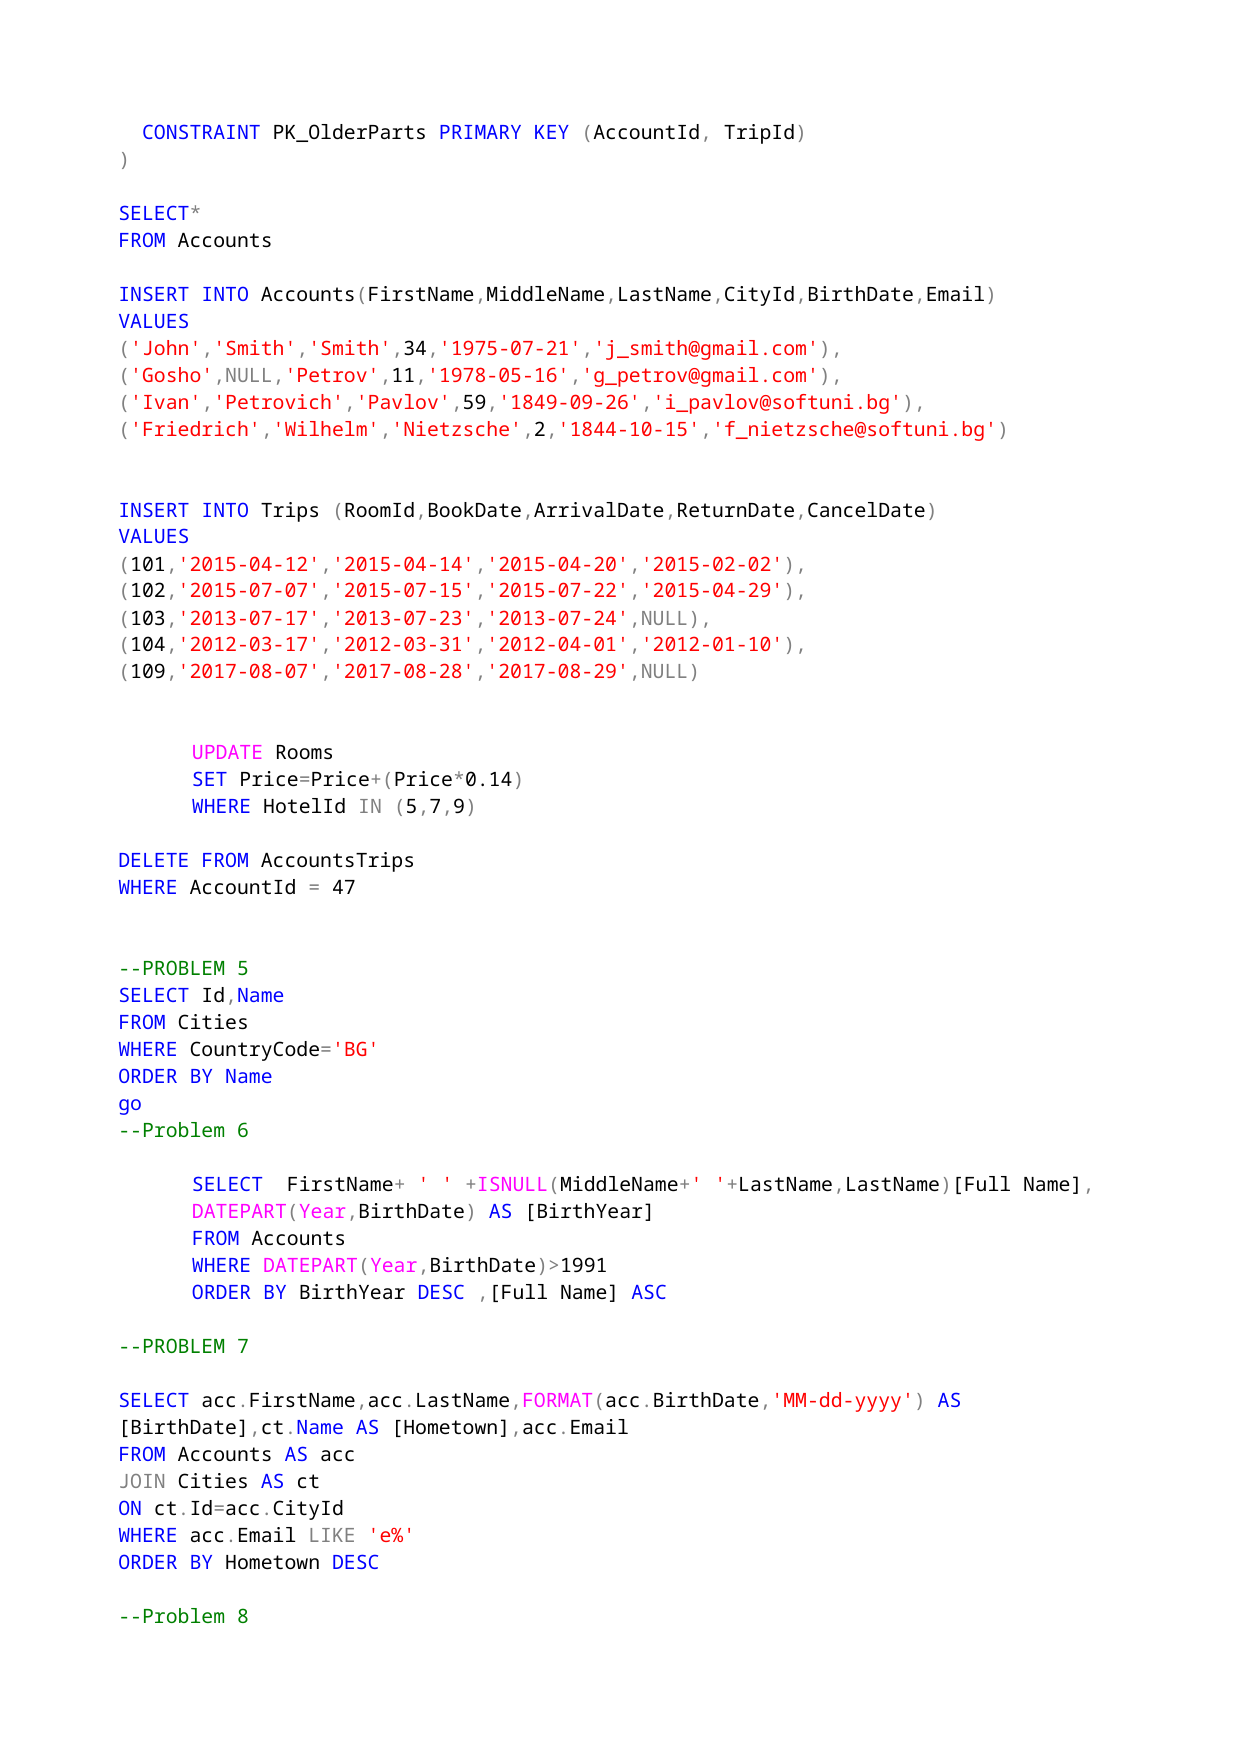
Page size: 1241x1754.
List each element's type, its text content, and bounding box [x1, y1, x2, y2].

text ORDER BY Name [118, 1062, 1122, 1089]
text ('Gosho',NULL,'Petrov',11,'1978-05-16','g_petrov@gmail.com'), [118, 361, 1122, 388]
text DELETE FROM AccountsTrips [118, 847, 1122, 873]
text INSERT INTO Trips (RoomId,BookDate,ArrivalDate,ReturnDate,CancelDate) [118, 496, 1122, 523]
text ) [118, 145, 1122, 172]
text FROM Accounts [118, 226, 1122, 253]
text (101,'2015-04-12','2015-04-14','2015-04-20','2015-02-02'), [118, 550, 1122, 577]
text FROM Accounts [118, 1224, 1122, 1251]
text VALUES [118, 523, 1122, 550]
text (109,'2017-08-07','2017-08-28','2017-08-29',NULL) [118, 658, 1122, 685]
text --Problem 8 [118, 1602, 1122, 1629]
text SELECT FirstName+ ' ' +ISNULL(MiddleName+' '+LastName,LastName)[Full Name], [118, 1170, 1122, 1197]
text ORDER BY BirthYear DESC ,[Full Name] ASC [118, 1278, 1122, 1305]
text SELECT acc.FirstName,acc.LastName,FORMAT(acc.BirthDate,'MM-dd-yyyy') AS [BirthDate],ct.Name AS [Hometown],acc.Email [118, 1386, 1122, 1440]
text SELECT Id,Name [118, 981, 1122, 1008]
text SET Price=Price+(Price*0.14) [118, 766, 1122, 793]
text JOIN Cities AS ct [118, 1467, 1122, 1494]
text WHERE HotelId IN (5,7,9) [118, 793, 1122, 819]
text VALUES [118, 307, 1122, 334]
text DATEPART(Year,BirthDate) AS [BirthYear] [118, 1197, 1122, 1224]
text ('Ivan','Petrovich','Pavlov',59,'1849-09-26','i_pavlov@softuni.bg'), [118, 388, 1122, 415]
text FROM Cities [118, 1008, 1122, 1035]
text FROM Accounts AS acc [118, 1440, 1122, 1467]
text go [118, 1089, 1122, 1116]
text ('Friedrich','Wilhelm','Nietzsche',2,'1844-10-15','f_nietzsche@softuni.bg') [118, 415, 1122, 442]
text (102,'2015-07-07','2015-07-15','2015-07-22','2015-04-29'), [118, 577, 1122, 604]
text ORDER BY Hometown DESC [118, 1548, 1122, 1575]
text INSERT INTO Accounts(FirstName,MiddleName,LastName,CityId,BirthDate,Email) [118, 280, 1122, 307]
text SELECT* [118, 199, 1122, 226]
text (103,'2013-07-17','2013-07-23','2013-07-24',NULL), [118, 604, 1122, 631]
text --Problem 6 [118, 1116, 1122, 1143]
text CONSTRAINT PK_OlderParts PRIMARY KEY (AccountId, TripId) [118, 118, 1122, 145]
text UPDATE Rooms [118, 739, 1122, 766]
text WHERE DATEPART(Year,BirthDate)>1991 [118, 1251, 1122, 1278]
text (104,'2012-03-17','2012-03-31','2012-04-01','2012-01-10'), [118, 631, 1122, 658]
text ('John','Smith','Smith',34,'1975-07-21','j_smith@gmail.com'), [118, 334, 1122, 361]
text --PROBLEM 5 [118, 954, 1122, 981]
text --PROBLEM 7 [118, 1332, 1122, 1359]
text ON ct.Id=acc.CityId [118, 1494, 1122, 1521]
text WHERE acc.Email LIKE 'e%' [118, 1521, 1122, 1548]
text WHERE AccountId = 47 [118, 873, 1122, 901]
text WHERE CountryCode='BG' [118, 1035, 1122, 1062]
